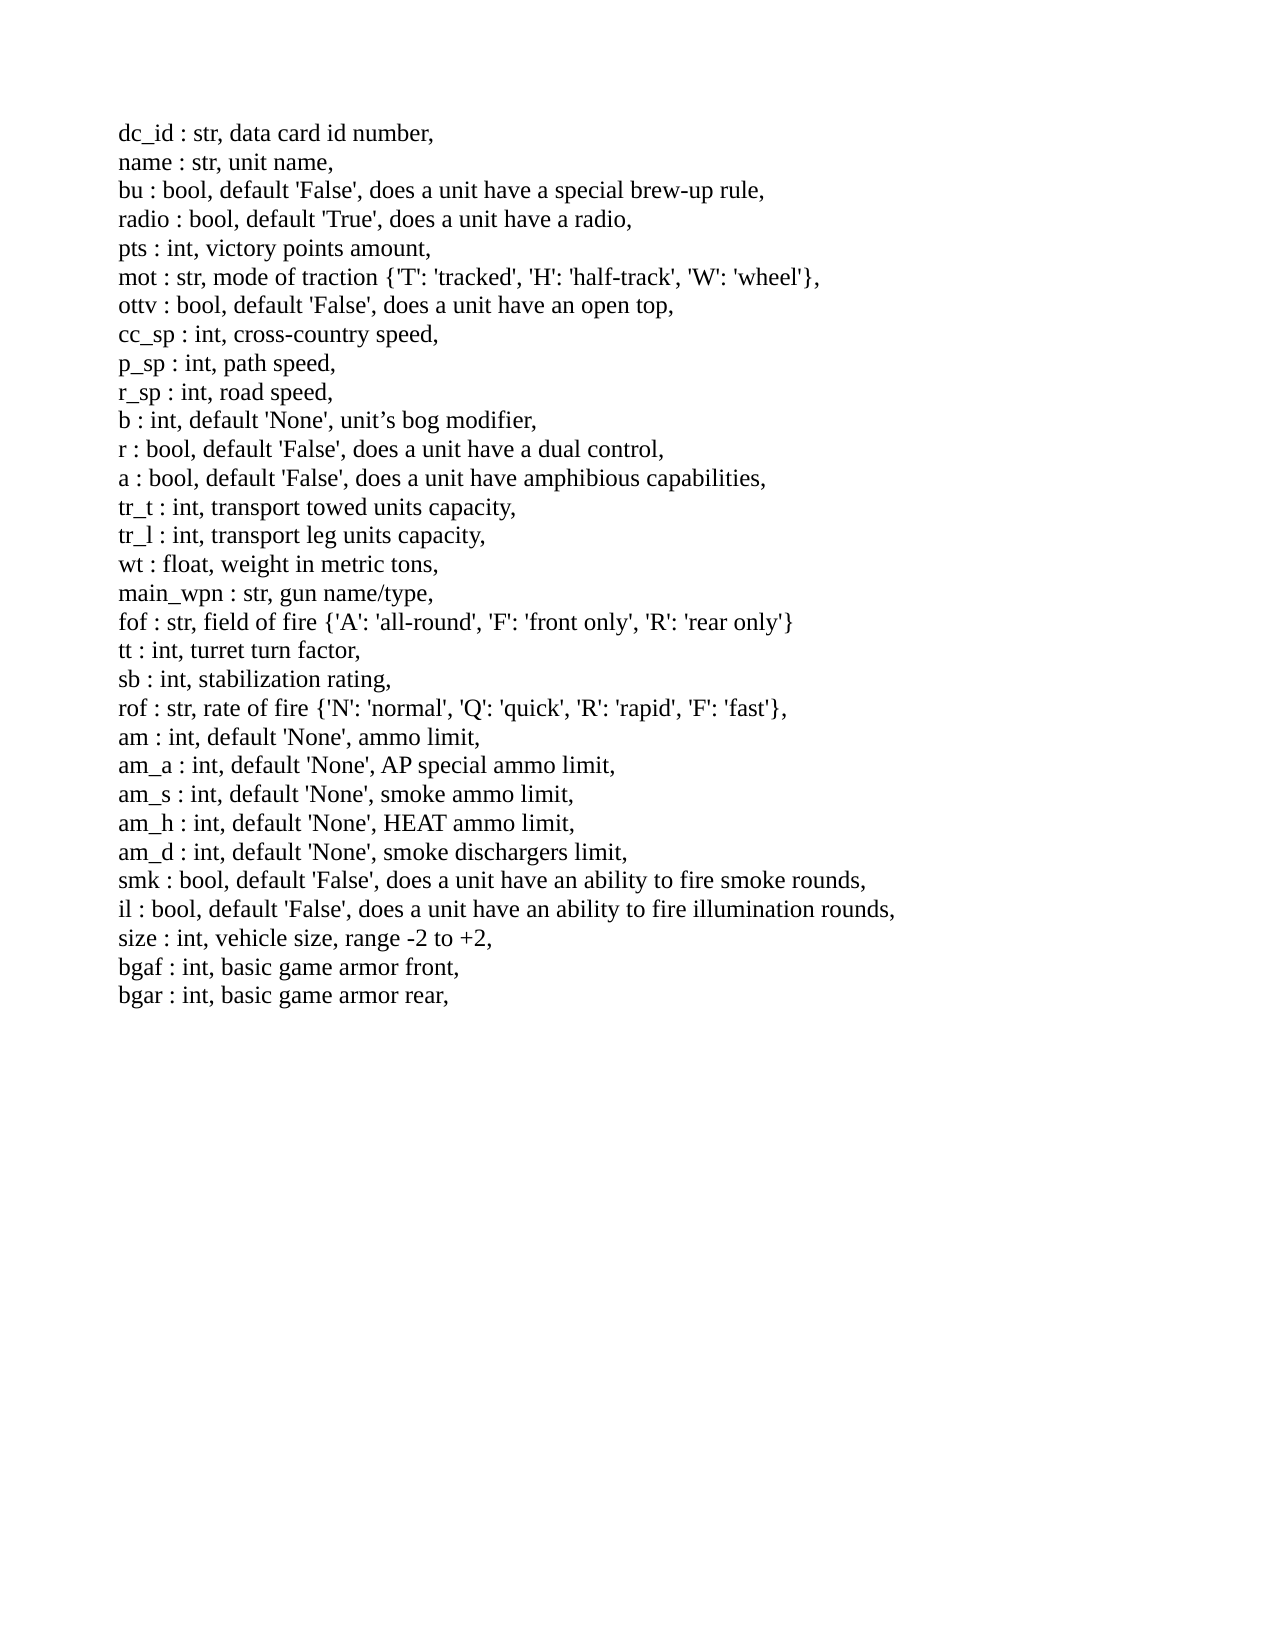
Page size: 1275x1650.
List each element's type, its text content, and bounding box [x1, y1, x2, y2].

text bgaf : int, basic game armor front, [118, 952, 1157, 981]
text am_h : int, default 'None', HEAT ammo limit, [118, 808, 1157, 837]
text il : bool, default 'False', does a unit have an ability to fire illumination rounds, [118, 894, 1157, 923]
text sb : int, stabilization rating, [118, 664, 1157, 693]
text size : int, vehicle size, range -2 to +2, [118, 923, 1157, 952]
text smk : bool, default 'False', does a unit have an ability to fire smoke rounds, [118, 866, 1157, 894]
text p_sp : int, path speed, [118, 348, 1157, 377]
text am_d : int, default 'None', smoke dischargers limit, [118, 837, 1157, 866]
text cc_sp : int, cross-country speed, [118, 319, 1157, 348]
text mot : str, mode of traction {'T': 'tracked', 'H': 'half-track', 'W': 'wheel'}, [118, 262, 1157, 291]
text name : str, unit name, [118, 147, 1157, 176]
text r : bool, default 'False', does a unit have a dual control, [118, 434, 1157, 463]
text rof : str, rate of fire {'N': 'normal', 'Q': 'quick', 'R': 'rapid', 'F': 'fast'}, [118, 693, 1157, 722]
text tt : int, turret turn factor, [118, 636, 1157, 664]
text dc_id : str, data card id number, [118, 118, 1157, 147]
text r_sp : int, road speed, [118, 377, 1157, 406]
text bgar : int, basic game armor rear, [118, 981, 1157, 1009]
text fof : str, field of fire {'A': 'all-round', 'F': 'front only', 'R': 'rear only'} [118, 607, 1157, 636]
text a : bool, default 'False', does a unit have amphibious capabilities, [118, 463, 1157, 492]
text am : int, default 'None', ammo limit, [118, 722, 1157, 751]
text radio : bool, default 'True', does a unit have a radio, [118, 204, 1157, 233]
text tr_l : int, transport leg units capacity, [118, 521, 1157, 549]
text tr_t : int, transport towed units capacity, [118, 492, 1157, 521]
text bu : bool, default 'False', does a unit have a special brew-up rule, [118, 176, 1157, 204]
text b : int, default 'None', unit’s bog modifier, [118, 406, 1157, 434]
text am_a : int, default 'None', AP special ammo limit, [118, 751, 1157, 779]
text ottv : bool, default 'False', does a unit have an open top, [118, 291, 1157, 319]
text pts : int, victory points amount, [118, 233, 1157, 262]
text wt : float, weight in metric tons, [118, 549, 1157, 578]
text am_s : int, default 'None', smoke ammo limit, [118, 779, 1157, 808]
text main_wpn : str, gun name/type, [118, 578, 1157, 607]
